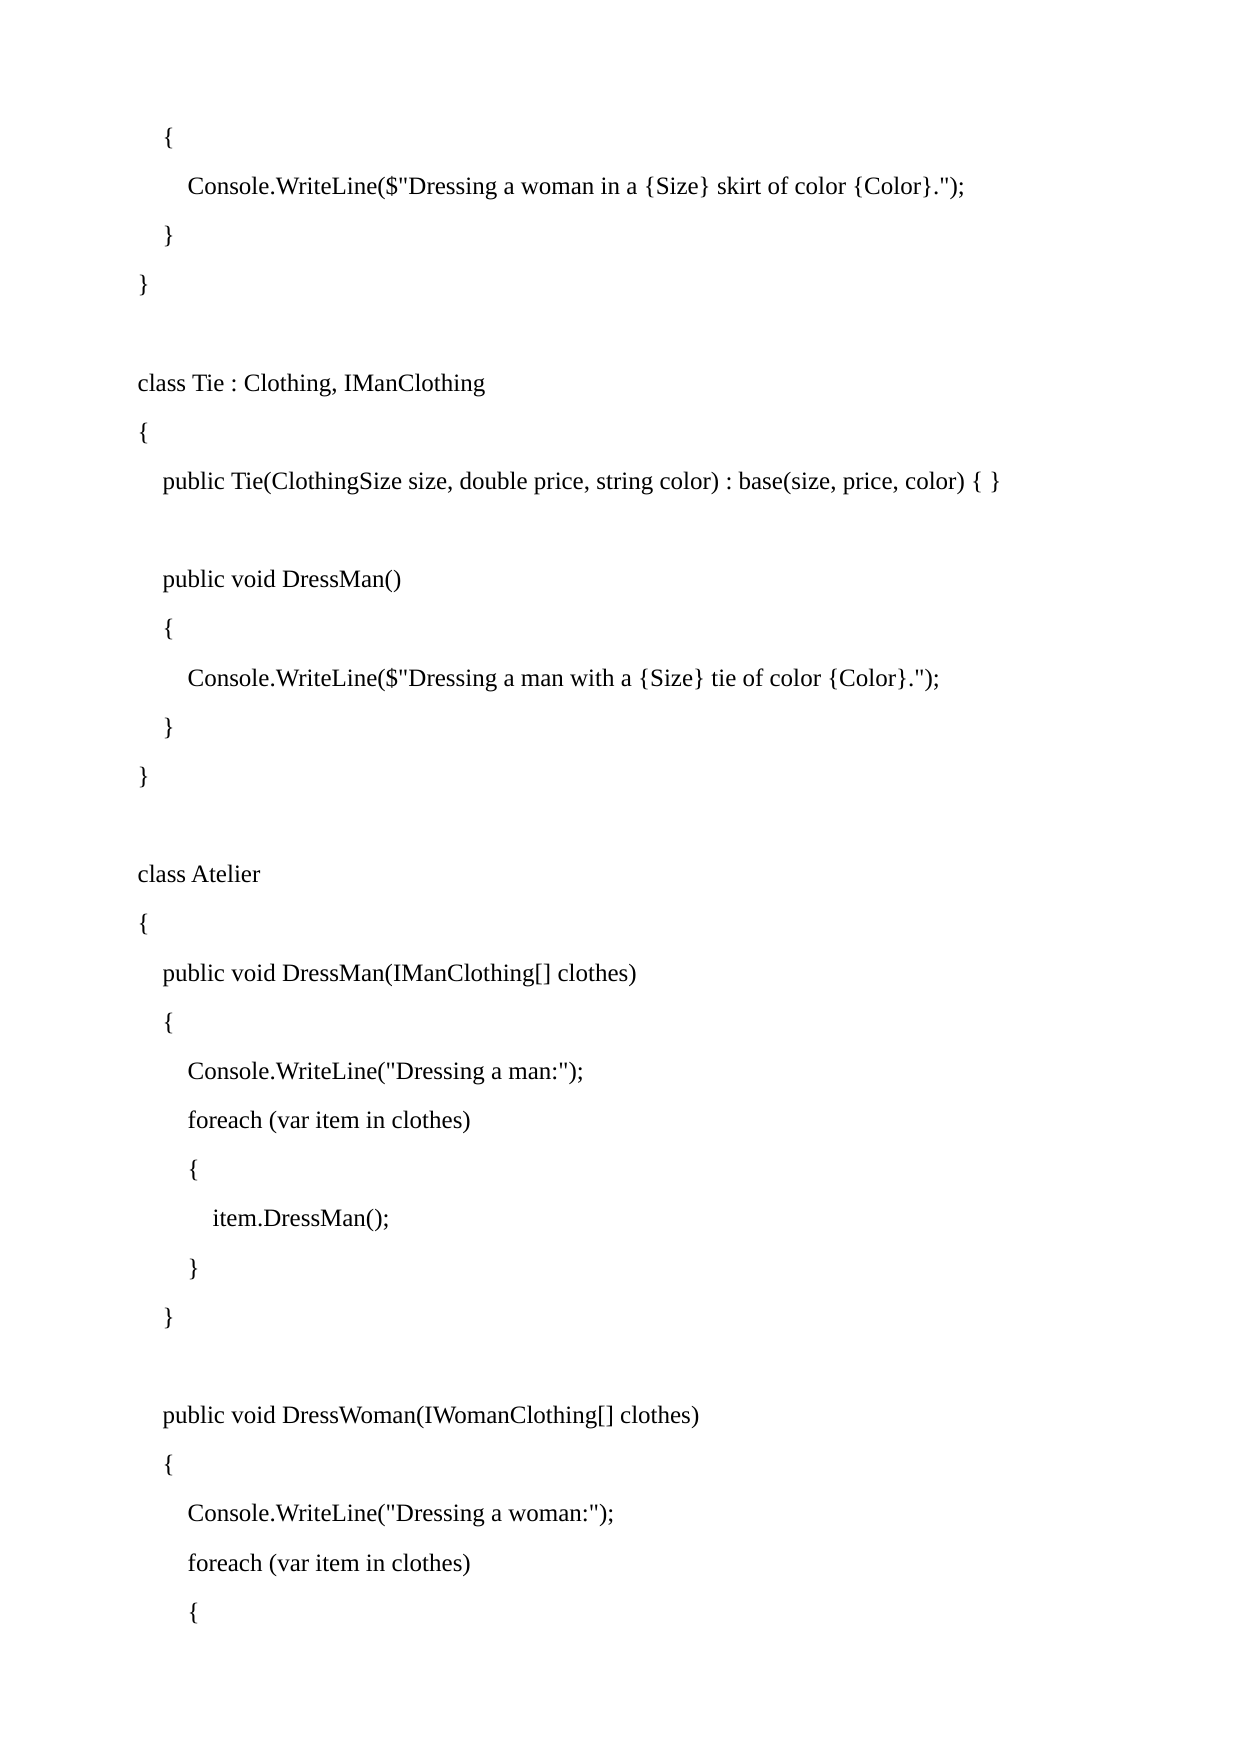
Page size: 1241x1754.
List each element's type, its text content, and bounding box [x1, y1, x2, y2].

text public void DressMan() [137, 561, 1112, 593]
text } [137, 216, 1112, 249]
text { [137, 610, 1112, 642]
text item.DressMan(); [137, 1200, 1112, 1232]
text Console.WriteLine($"Dressing a man with a {Size} tie of color {Color}."); [137, 659, 1112, 691]
text } [137, 266, 1112, 298]
text { [137, 413, 1112, 446]
text Console.WriteLine("Dressing a woman:"); [137, 1495, 1112, 1527]
text foreach (var item in clothes) [137, 1101, 1112, 1134]
text public void DressWoman(IWomanClothing[] clothes) [137, 1396, 1112, 1429]
text { [137, 1151, 1112, 1183]
text } [137, 1298, 1112, 1331]
text } [137, 757, 1112, 790]
text Console.WriteLine("Dressing a man:"); [137, 1052, 1112, 1085]
text public Tie(ClothingSize size, double price, string color) : base(size, price, color) { } [137, 462, 1112, 495]
text { [137, 1593, 1112, 1626]
text { [137, 118, 1112, 151]
text { [137, 905, 1112, 937]
text } [137, 708, 1112, 741]
text class Atelier [137, 856, 1112, 888]
text } [137, 1249, 1112, 1281]
text public void DressMan(IManClothing[] clothes) [137, 954, 1112, 986]
text { [137, 1003, 1112, 1036]
text foreach (var item in clothes) [137, 1544, 1112, 1576]
text { [137, 1446, 1112, 1478]
text class Tie : Clothing, IManClothing [137, 364, 1112, 396]
text Console.WriteLine($"Dressing a woman in a {Size} skirt of color {Color}."); [137, 167, 1112, 200]
